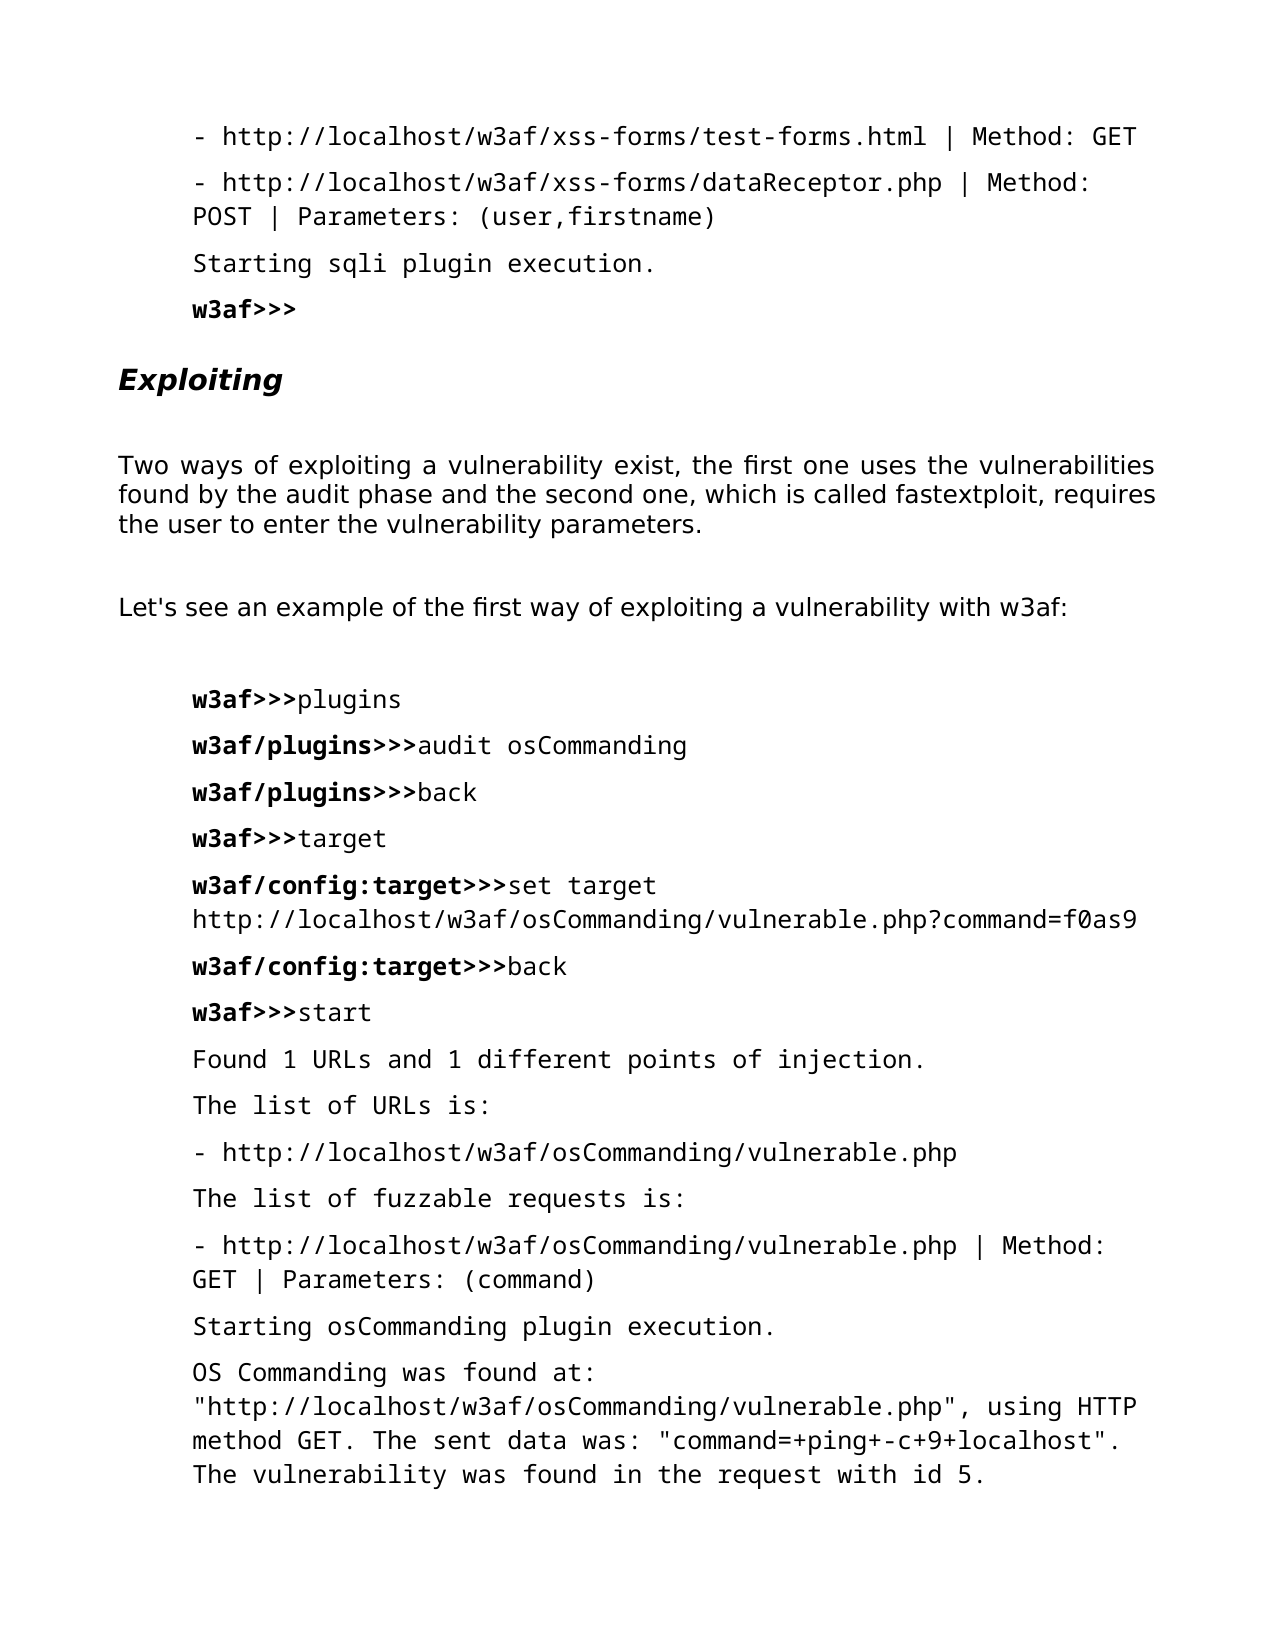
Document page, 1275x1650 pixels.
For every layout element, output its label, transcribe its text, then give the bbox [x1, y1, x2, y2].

text w3af/config:target>>>set target http://localhost/w3af/osCommanding/vulnerable.php?command=f0as9 [192, 868, 1157, 936]
text w3af/plugins>>>back [192, 774, 1157, 809]
text Let's see an example of the first way of exploiting a vulnerability with w3af: [118, 593, 1157, 622]
text w3af>>>target [192, 821, 1157, 855]
text - http://localhost/w3af/osCommanding/vulnerable.php [192, 1134, 1157, 1169]
text - http://localhost/w3af/xss-forms/test-forms.html | Method: GET [192, 118, 1157, 152]
subtitle Exploiting [118, 363, 1157, 397]
text OS Commanding was found at: "http://localhost/w3af/osCommanding/vulnerable.php", using HTTP method GET. The sent data was: "command=+ping+-c+9+localhost". The vulnerability was found in the request with id 5. [192, 1355, 1157, 1491]
text w3af>>>start [192, 995, 1157, 1029]
text The list of URLs is: [192, 1088, 1157, 1122]
text w3af/plugins>>>audit osCommanding [192, 728, 1157, 762]
text w3af>>>plugins [192, 681, 1157, 716]
text Starting osCommanding plugin execution. [192, 1308, 1157, 1342]
text w3af>>> [192, 292, 1157, 326]
text The list of fuzzable requests is: [192, 1181, 1157, 1215]
text w3af/config:target>>>back [192, 948, 1157, 982]
text Starting sqli plugin execution. [192, 245, 1157, 279]
text - http://localhost/w3af/xss-forms/dataReceptor.php | Method: POST | Parameters: (user,firstname) [192, 165, 1157, 233]
text Found 1 URLs and 1 different points of injection. [192, 1041, 1157, 1076]
text - http://localhost/w3af/osCommanding/vulnerable.php | Method: GET | Parameters: (command) [192, 1228, 1157, 1296]
text Two ways of exploiting a vulnerability exist, the first one uses the vulnerabilities found by the audit phase and the second one, which is called fastextploit, requires the user to enter the vulnerability parameters. [118, 452, 1157, 539]
